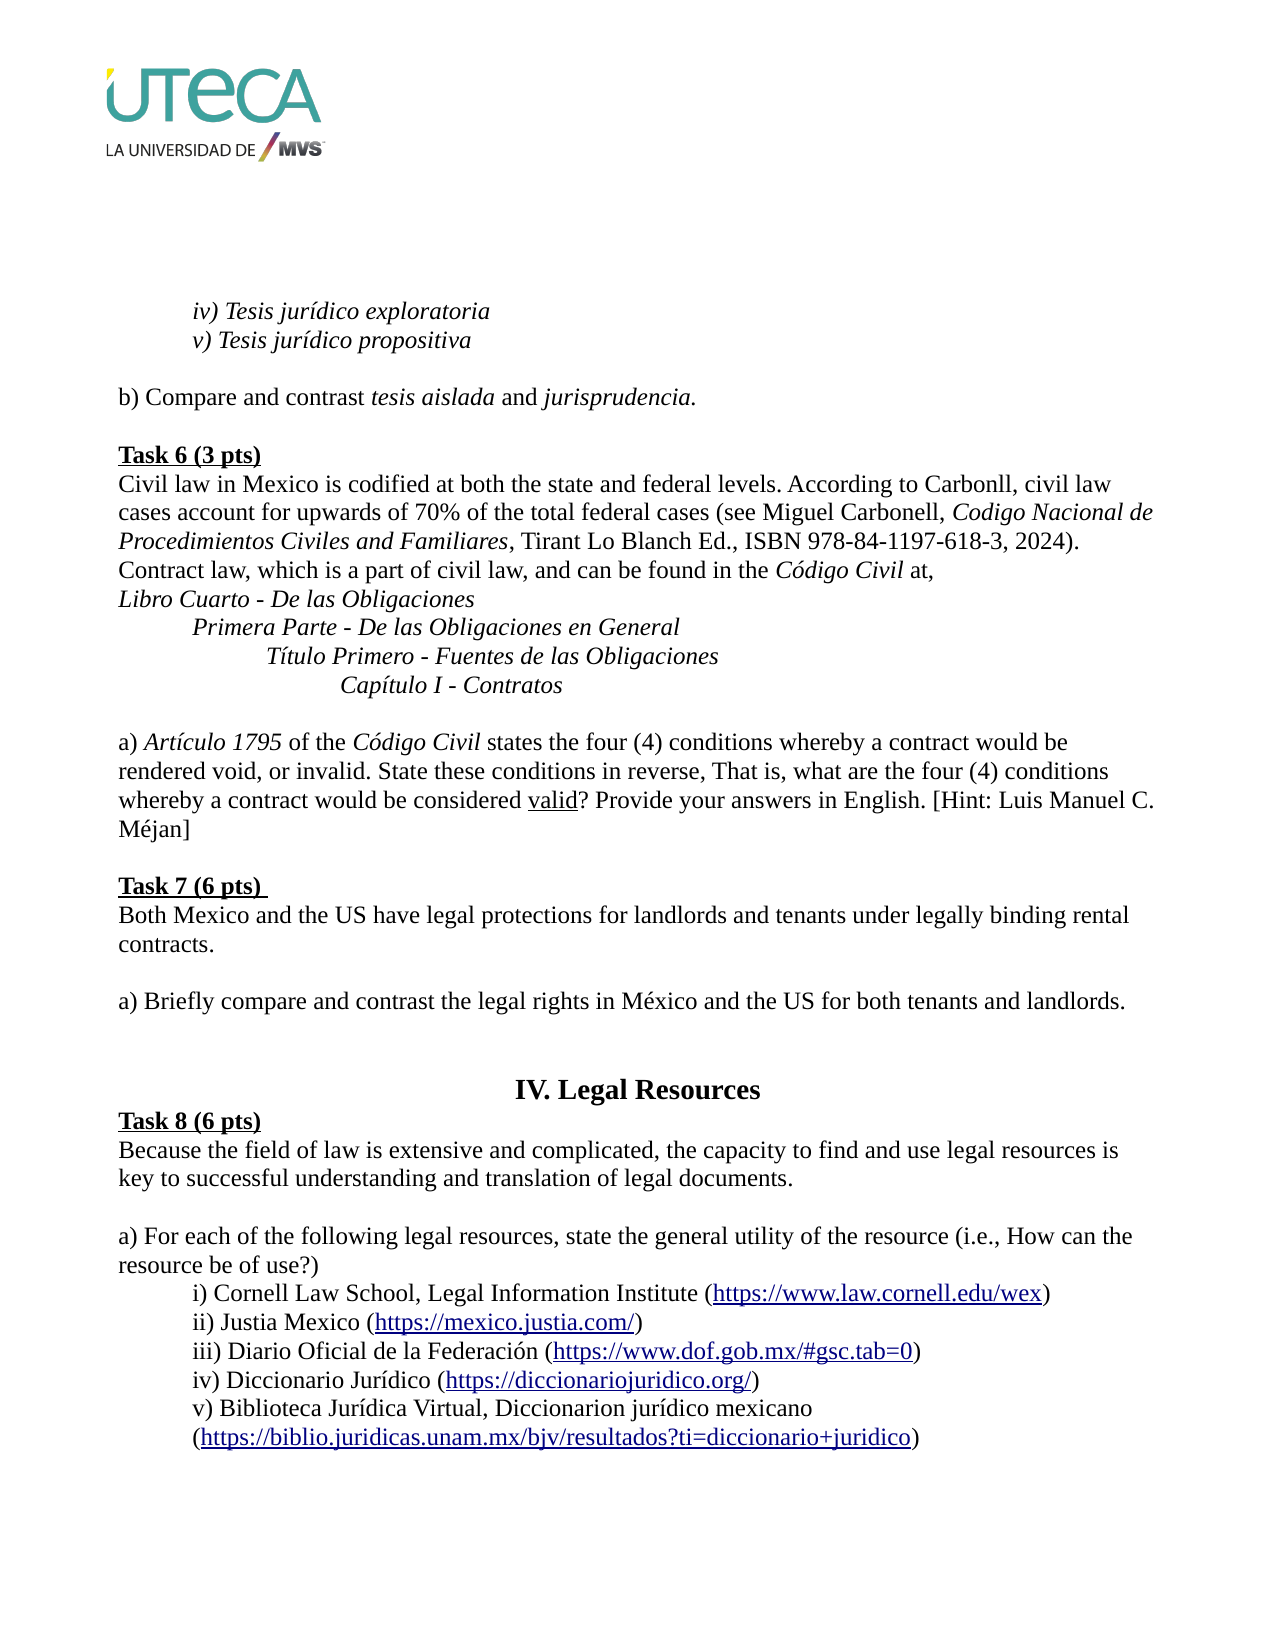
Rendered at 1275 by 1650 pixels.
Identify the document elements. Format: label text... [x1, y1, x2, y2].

text i) Cornell Law School, Legal Information Institute (https://www.law.cornell.edu/wex) [192, 1278, 1157, 1307]
text a) For each of the following legal resources, state the general utility of the resource (i.e., How can the resource be of use?) [118, 1221, 1157, 1278]
text v) Tesis jurídico propositiva [192, 325, 1157, 354]
text Task 7 (6 pts) [118, 871, 1157, 900]
picture [104, 64, 328, 166]
text a) Artículo 1795 of the Código Civil states the four (4) conditions whereby a contract would be rendered void, or invalid. State these conditions in reverse, That is, what are the four (4) conditions whereby a contract would be considered valid? Provide your answers in English. [Hint: Luis Manuel C. Méjan] [118, 727, 1157, 842]
text Task 8 (6 pts) [118, 1106, 1157, 1135]
text Civil law in Mexico is codified at both the state and federal levels. According to Carbonll, civil law cases account for upwards of 70% of the total federal cases (see Miguel Carbonell, Codigo Nacional de Procedimientos Civiles and Familiares, Tirant Lo Blanch Ed., ISBN 978-84-1197-618-3, 2024). Contract law, which is a part of civil law, and can be found in the Código Civil at, [118, 469, 1157, 584]
text Because the field of law is extensive and complicated, the capacity to find and use legal resources is key to successful understanding and translation of legal documents. [118, 1135, 1157, 1192]
text iv) Tesis jurídico exploratoria [192, 296, 1157, 325]
text Task 6 (3 pts) [118, 440, 1157, 469]
text iii) Diario Oficial de la Federación (https://www.dof.gob.mx/#gsc.tab=0) [192, 1336, 1157, 1365]
text IV. Legal Resources [118, 1072, 1157, 1106]
text Libro Cuarto - De las Obligaciones Primera Parte - De las Obligaciones en General Título Primero - Fuentes de las Obligaciones Capítulo I - Contratos [118, 584, 1157, 699]
text b) Compare and contrast tesis aislada and jurisprudencia. [118, 382, 1157, 411]
text a) Briefly compare and contrast the legal rights in México and the US for both tenants and landlords. [118, 986, 1157, 1015]
text v) Biblioteca Jurídica Virtual, Diccionarion jurídico mexicano (https://biblio.juridicas.unam.mx/bjv/resultados?ti=diccionario+juridico) [192, 1393, 1157, 1451]
text ii) Justia Mexico (https://mexico.justia.com/) [192, 1307, 1157, 1336]
text Both Mexico and the US have legal protections for landlords and tenants under legally binding rental contracts. [118, 900, 1157, 957]
text iv) Diccionario Jurídico (https://diccionariojuridico.org/) [192, 1365, 1157, 1393]
